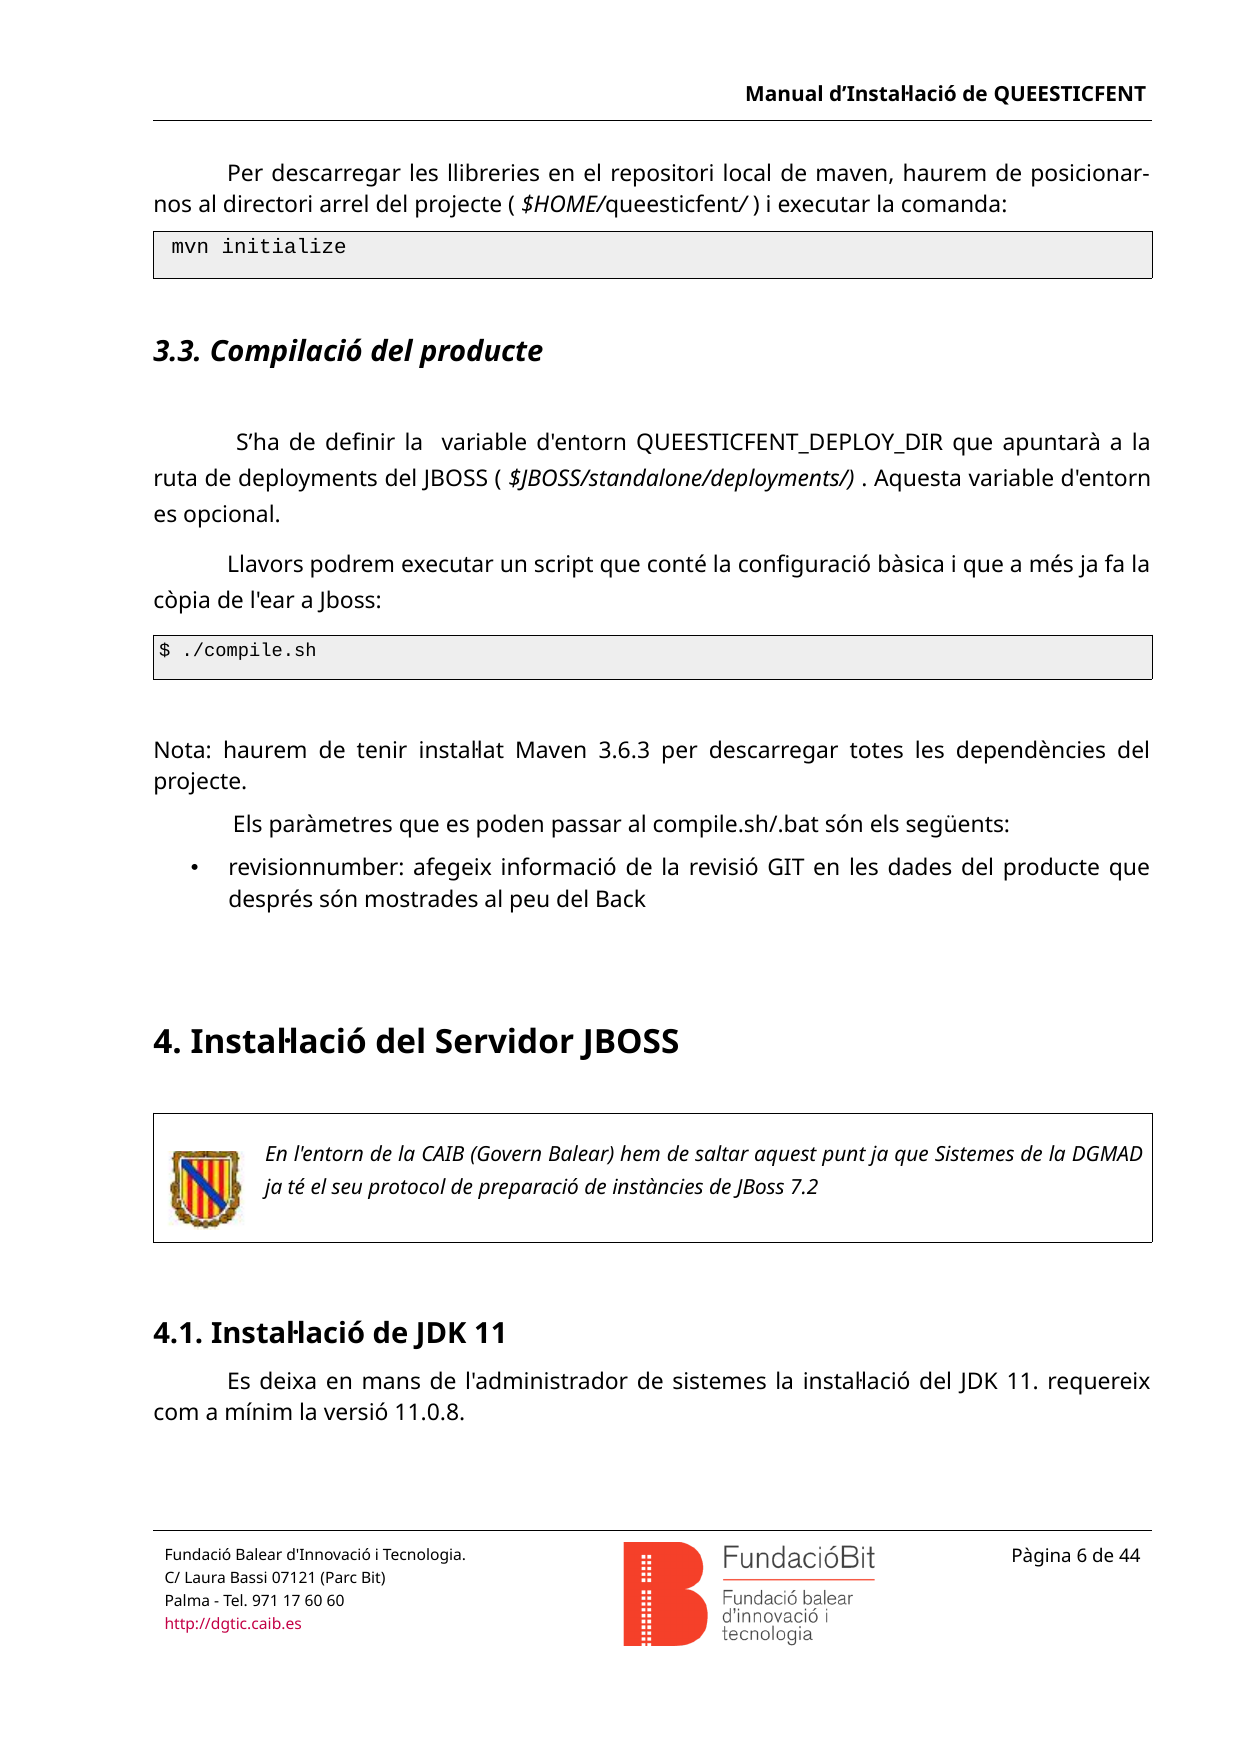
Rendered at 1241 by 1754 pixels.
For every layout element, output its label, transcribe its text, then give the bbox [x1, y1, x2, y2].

text Llavors podrem executar un script que conté la configuració bàsica i que a més ja fa la còpia de l'ear a Jboss: [153, 548, 1152, 615]
text S’ha de definir la variable d'entorn QUEESTICFENT_DEPLOY_DIR que apuntarà a la ruta de deployments del JBOSS ( $JBOSS/standalone/deployments/) . Aquesta variable d'entorn es opcional. [153, 426, 1152, 529]
subtitle Compilació del producte [153, 331, 1152, 370]
picture [166, 1151, 246, 1230]
subtitle Instal·lació del Servidor JBOSS [153, 1018, 1152, 1063]
table_header [154, 1114, 259, 1242]
list revisionnumber: afegeix informació de la revisió GIT en les dades del producte que després són mostrades al peu del Back [191, 851, 1152, 914]
text Nota: haurem de tenir instal·lat Maven 3.6.3 per descarregar totes les dependències del projecte. [153, 734, 1152, 797]
text Els paràmetres que es poden passar al compile.sh/.bat són els següents: [153, 808, 1152, 839]
text Per descarregar les llibreries en el repositori local de maven, haurem de posicionar-nos al directori arrel del projecte ( $HOME/queesticfent/ ) i executar la comanda: [153, 156, 1152, 219]
text Es deixa en mans de l'administrador de sistemes la instal·lació del JDK 11. requereix com a mínim la versió 11.0.8. [153, 1365, 1152, 1427]
table_header $ ./compile.sh [154, 636, 1152, 679]
subtitle Instal·lació de JDK 11 [153, 1313, 1152, 1352]
picture [623, 1542, 875, 1646]
table_header En l'entorn de la CAIB (Govern Balear) hem de saltar aquest punt ja que Sistemes de la DGMAD ja té el seu protocol de preparació de instàncies de JBoss 7.2 [259, 1114, 1152, 1242]
table_header mvn initialize [154, 232, 1152, 278]
